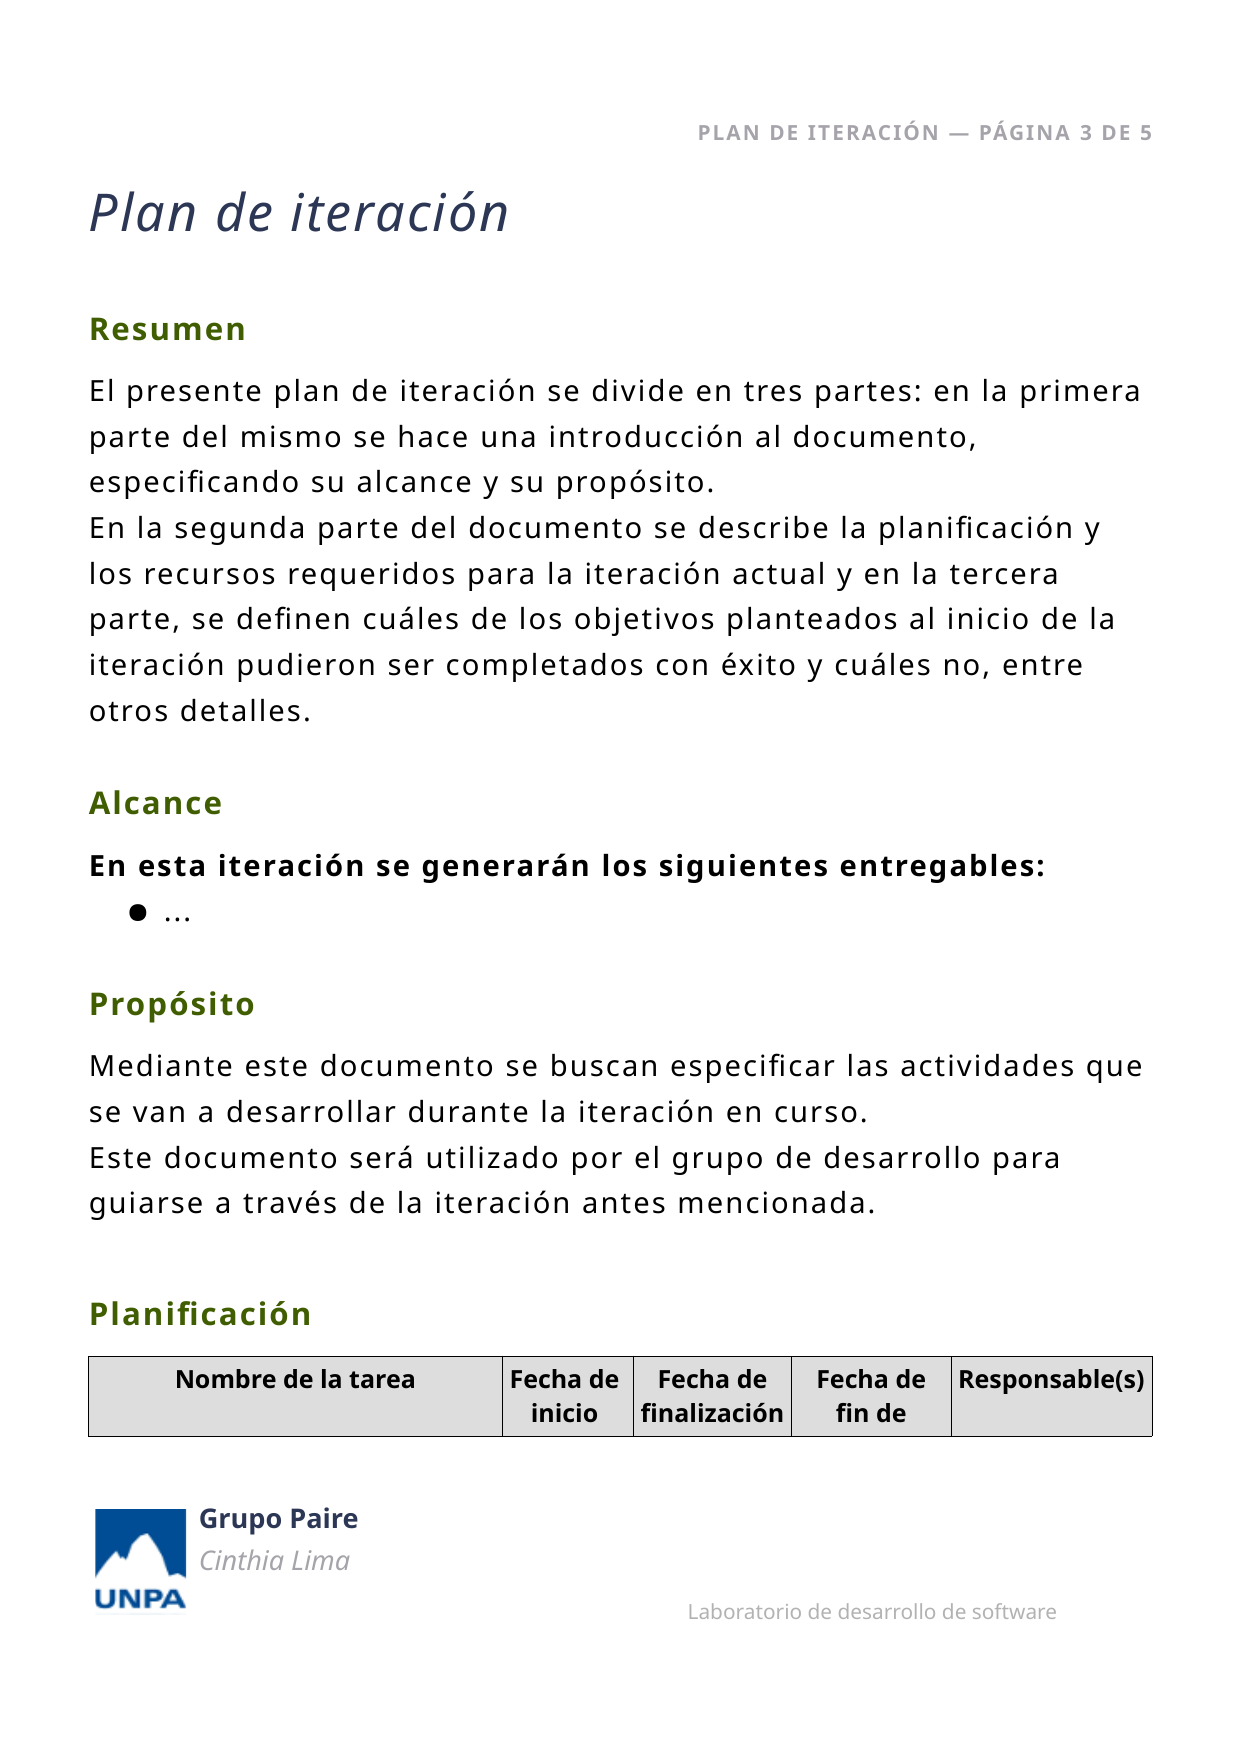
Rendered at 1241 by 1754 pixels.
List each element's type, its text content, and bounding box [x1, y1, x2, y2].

text Propósito [88, 982, 1152, 1024]
table_header Fecha de fin de [792, 1357, 951, 1436]
table_header Fecha de inicio [503, 1357, 633, 1436]
text Planificación [88, 1292, 1152, 1334]
text Resumen [88, 307, 1152, 349]
table_header Fecha de finalización [634, 1357, 791, 1436]
table_header Nombre de la tarea [89, 1357, 502, 1436]
picture [95, 1509, 187, 1615]
text Plan de iteración [88, 176, 1152, 247]
text En la segunda parte del documento se describe la planificación y los recursos requeridos para la iteración actual y en la tercera parte, se definen cuáles de los objetivos planteados al inicio de la iteración pudieron ser completados con éxito y cuáles no, entre otros detalles. [88, 507, 1152, 729]
list ... [126, 891, 1152, 930]
text Mediante este documento se buscan especificar las actividades que se van a desarrollar durante la iteración en curso. [88, 1046, 1152, 1131]
text El presente plan de iteración se divide en tres partes: en la primera parte del mismo se hace una introducción al documento, especificando su alcance y su propósito. [88, 370, 1152, 501]
text Alcance [88, 781, 1152, 824]
table_header Responsable(s) [952, 1357, 1152, 1436]
text Este documento será utilizado por el grupo de desarrollo para guiarse a través de la iteración antes mencionada. [88, 1137, 1152, 1222]
text En esta iteración se generarán los siguientes entregables: [88, 845, 1152, 884]
